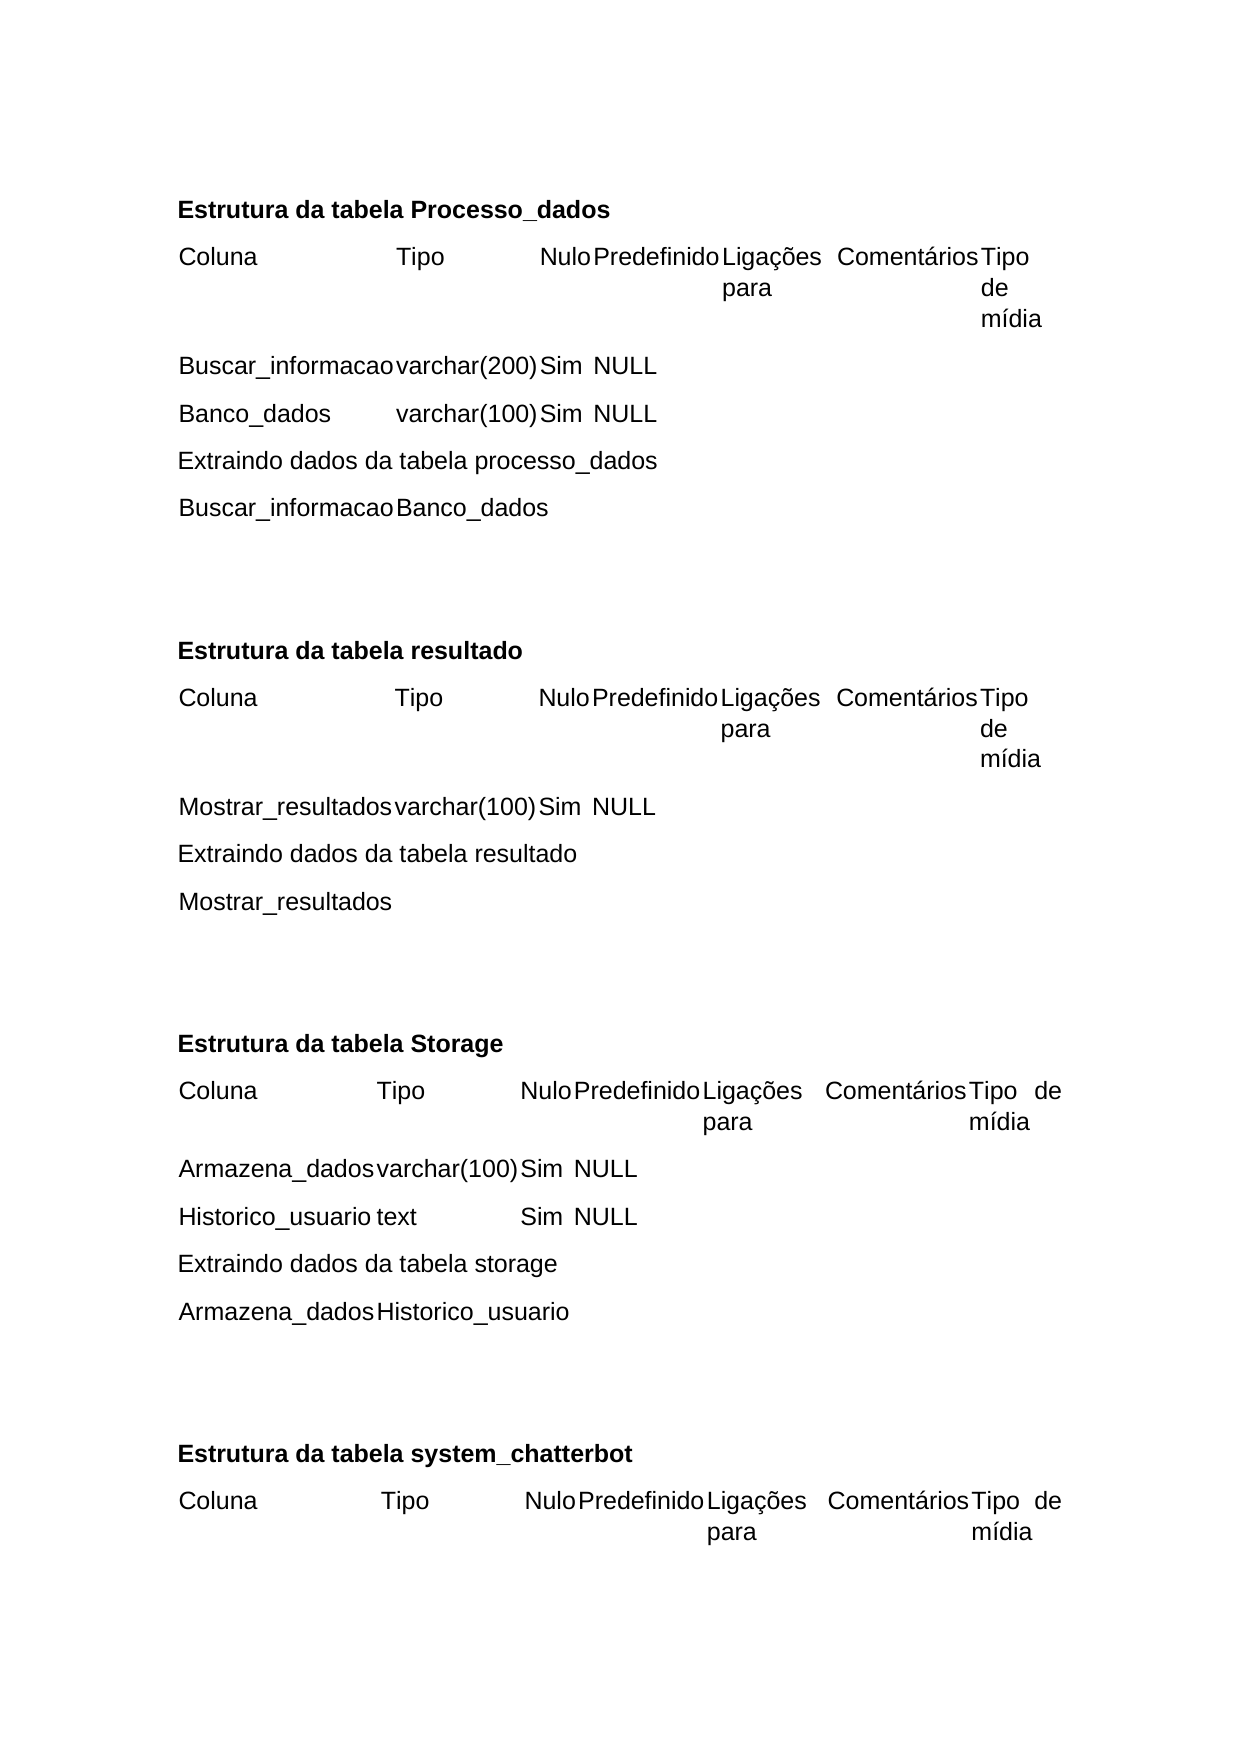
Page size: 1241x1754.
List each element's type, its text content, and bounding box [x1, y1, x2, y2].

table_cell Mostrar_resultados [177, 792, 393, 839]
table_cell [375, 1391, 571, 1439]
table_header Comentários [835, 683, 979, 792]
table_cell varchar(100) [393, 792, 537, 839]
table_cell Sim [537, 792, 591, 839]
table_header Comentários [826, 1486, 970, 1564]
text Estrutura da tabela Processo_dados [177, 195, 1063, 224]
table_cell [979, 792, 1063, 839]
table_cell [395, 541, 550, 636]
table_header Coluna [177, 1486, 379, 1564]
table_header Buscar_informacao [177, 494, 395, 541]
table_cell [218, 148, 293, 195]
table_cell [980, 399, 1063, 446]
table_header Historico_usuario [375, 1297, 571, 1344]
table_header Banco_dados [395, 494, 550, 541]
table_header Tipo [375, 1076, 519, 1154]
table_header Coluna [177, 1076, 375, 1154]
table_header Armazena_dados [177, 1297, 375, 1344]
table_cell Historico_usuario [177, 1202, 375, 1249]
table_header Nulo [519, 1076, 573, 1154]
table_cell NULL [573, 1202, 701, 1249]
table_header Nulo [537, 683, 591, 792]
table_cell [968, 1202, 1063, 1249]
table_cell [177, 148, 218, 195]
table_cell Sim [519, 1202, 573, 1249]
table_cell [177, 1344, 375, 1391]
table_header Ligações para [701, 1076, 824, 1154]
table_cell varchar(100) [395, 399, 538, 446]
table_cell NULL [573, 1154, 701, 1202]
text Estrutura da tabela system_chatterbot [177, 1439, 1063, 1467]
table_cell varchar(100) [375, 1154, 519, 1202]
table_cell [835, 792, 979, 839]
table_header Predefinido [577, 1486, 706, 1564]
table_cell NULL [592, 399, 721, 446]
table_cell [701, 1154, 824, 1202]
table_cell [824, 1154, 968, 1202]
table_cell [836, 399, 979, 446]
text Extraindo dados da tabela storage [177, 1249, 1063, 1278]
table_cell [177, 981, 393, 1029]
table_header Nulo [539, 243, 592, 351]
table_header Mostrar_resultados [177, 887, 393, 934]
table_cell [719, 792, 835, 839]
table_cell NULL [591, 792, 719, 839]
table_header Coluna [177, 243, 395, 351]
table_cell text [375, 1202, 519, 1249]
table_header Predefinido [573, 1076, 701, 1154]
text Extraindo dados da tabela resultado [177, 839, 1063, 868]
table_header Coluna [177, 683, 393, 792]
table_header Ligações para [706, 1486, 826, 1564]
table_header Tipo de mídia [970, 1486, 1063, 1564]
table_cell [824, 1202, 968, 1249]
table_header Tipo de mídia [980, 243, 1063, 351]
table_cell NULL [592, 351, 721, 399]
table_header Predefinido [592, 243, 721, 351]
table_header Comentários [836, 243, 979, 351]
table_cell [721, 351, 836, 399]
table_cell [177, 1391, 375, 1439]
table_cell [721, 399, 836, 446]
table_header Ligações para [721, 243, 836, 351]
table_header Tipo [393, 683, 537, 792]
table_cell [968, 1154, 1063, 1202]
table_header Tipo [380, 1486, 523, 1564]
table_cell [836, 351, 979, 399]
table_cell Sim [539, 351, 592, 399]
text Estrutura da tabela resultado [177, 636, 1063, 664]
table_cell Banco_dados [177, 399, 395, 446]
table_header Nulo [523, 1486, 577, 1564]
table_cell Buscar_informacao [177, 351, 395, 399]
table_header Predefinido [591, 683, 719, 792]
table_header Tipo de mídia [979, 683, 1063, 792]
table_cell [177, 541, 395, 636]
table_header Tipo de mídia [968, 1076, 1063, 1154]
table_cell [980, 351, 1063, 399]
table_cell [701, 1202, 824, 1249]
table_cell [177, 934, 393, 981]
text Estrutura da tabela Storage [177, 1029, 1063, 1058]
table_cell Sim [519, 1154, 573, 1202]
table_header Ligações para [719, 683, 835, 792]
table_cell [375, 1344, 571, 1391]
table_cell varchar(200) [395, 351, 538, 399]
table_header Tipo [395, 243, 538, 351]
table_cell Sim [539, 399, 592, 446]
table_header Comentários [824, 1076, 968, 1154]
text Extraindo dados da tabela processo_dados [177, 446, 1063, 475]
table_cell Armazena_dados [177, 1154, 375, 1202]
